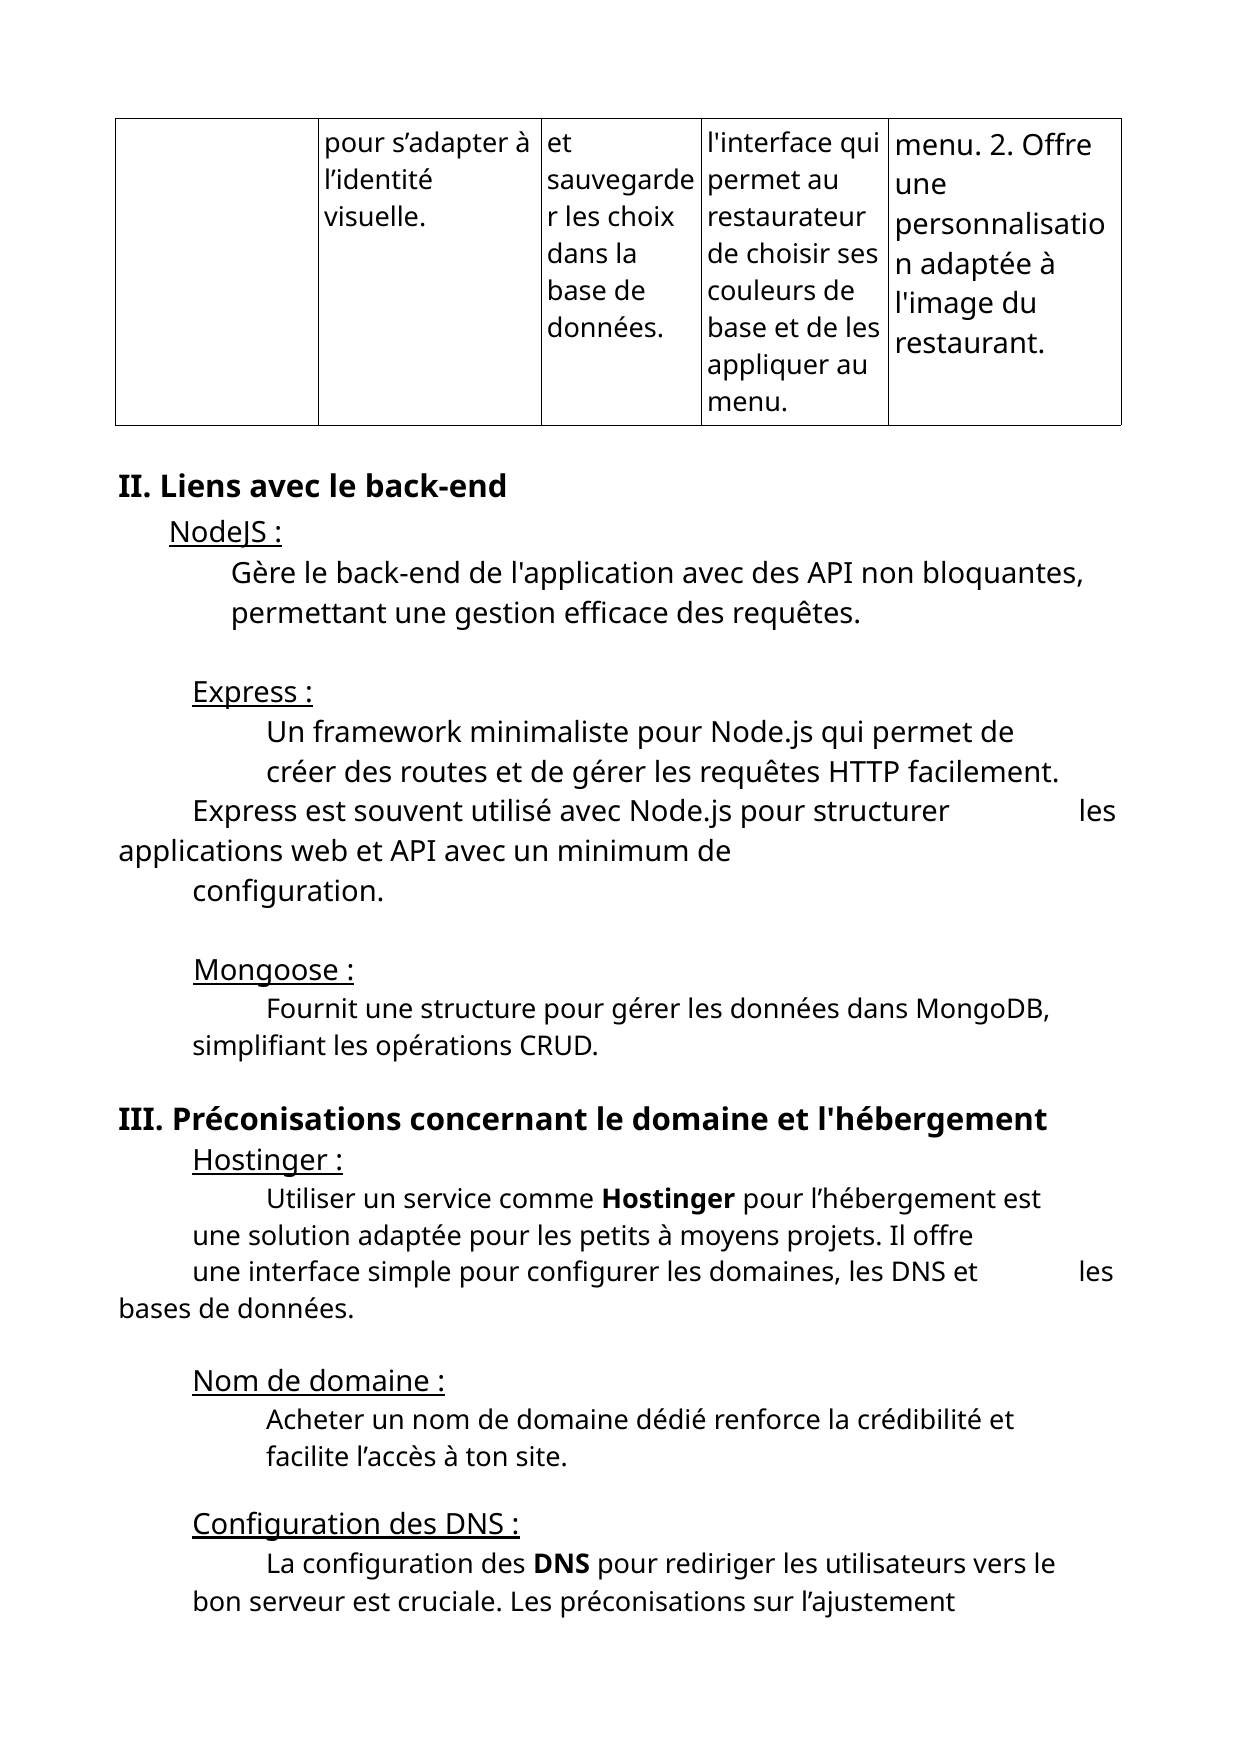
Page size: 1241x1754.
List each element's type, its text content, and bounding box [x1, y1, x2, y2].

text Fournit une structure pour gérer les données dans MongoDB, simplifiant les opérations CRUD. [118, 989, 1122, 1063]
list Mongoose : [156, 949, 1122, 989]
text La configuration des DNS pour rediriger les utilisateurs vers le bon serveur est cruciale. Les préconisations sur l’ajustement [118, 1543, 1122, 1619]
text NodeJS : [118, 507, 1122, 552]
text Express : [118, 672, 1122, 711]
table_cell pour s’adapter à l’identité visuelle. [319, 119, 541, 425]
table_cell menu. 2. Offre une personnalisation adaptée à l'image du restaurant. [889, 119, 1121, 425]
text II. Liens avec le back-end [118, 464, 1122, 507]
text Hostinger : [118, 1139, 1122, 1179]
text Utiliser un service comme Hostinger pour l’hébergement est une solution adaptée pour les petits à moyens projets. Il offre une interface simple pour configurer les domaines, les DNS et les bases de données. [118, 1179, 1122, 1327]
text Configuration des DNS : [118, 1503, 1122, 1543]
text Un framework minimaliste pour Node.js qui permet de créer des routes et de gérer les requêtes HTTP facilement. Express est souvent utilisé avec Node.js pour structurer les applications web et API avec un minimum de configuration. [118, 711, 1122, 910]
list Gère le back-end de l'application avec des API non bloquantes, permettant une gestion efficace des requêtes. [193, 552, 1122, 632]
table_cell l'interface qui permet au restaurateur de choisir ses couleurs de base et de les appliquer au menu. [702, 119, 888, 425]
text III. Préconisations concernant le domaine et l'hébergement [118, 1097, 1122, 1139]
table_cell [116, 119, 318, 425]
text Acheter un nom de domaine dédié renforce la crédibilité et facilite l’accès à ton site. [118, 1400, 1122, 1474]
text Nom de domaine : [118, 1361, 1122, 1400]
table_cell et sauvegarder les choix dans la base de données. [542, 119, 701, 425]
